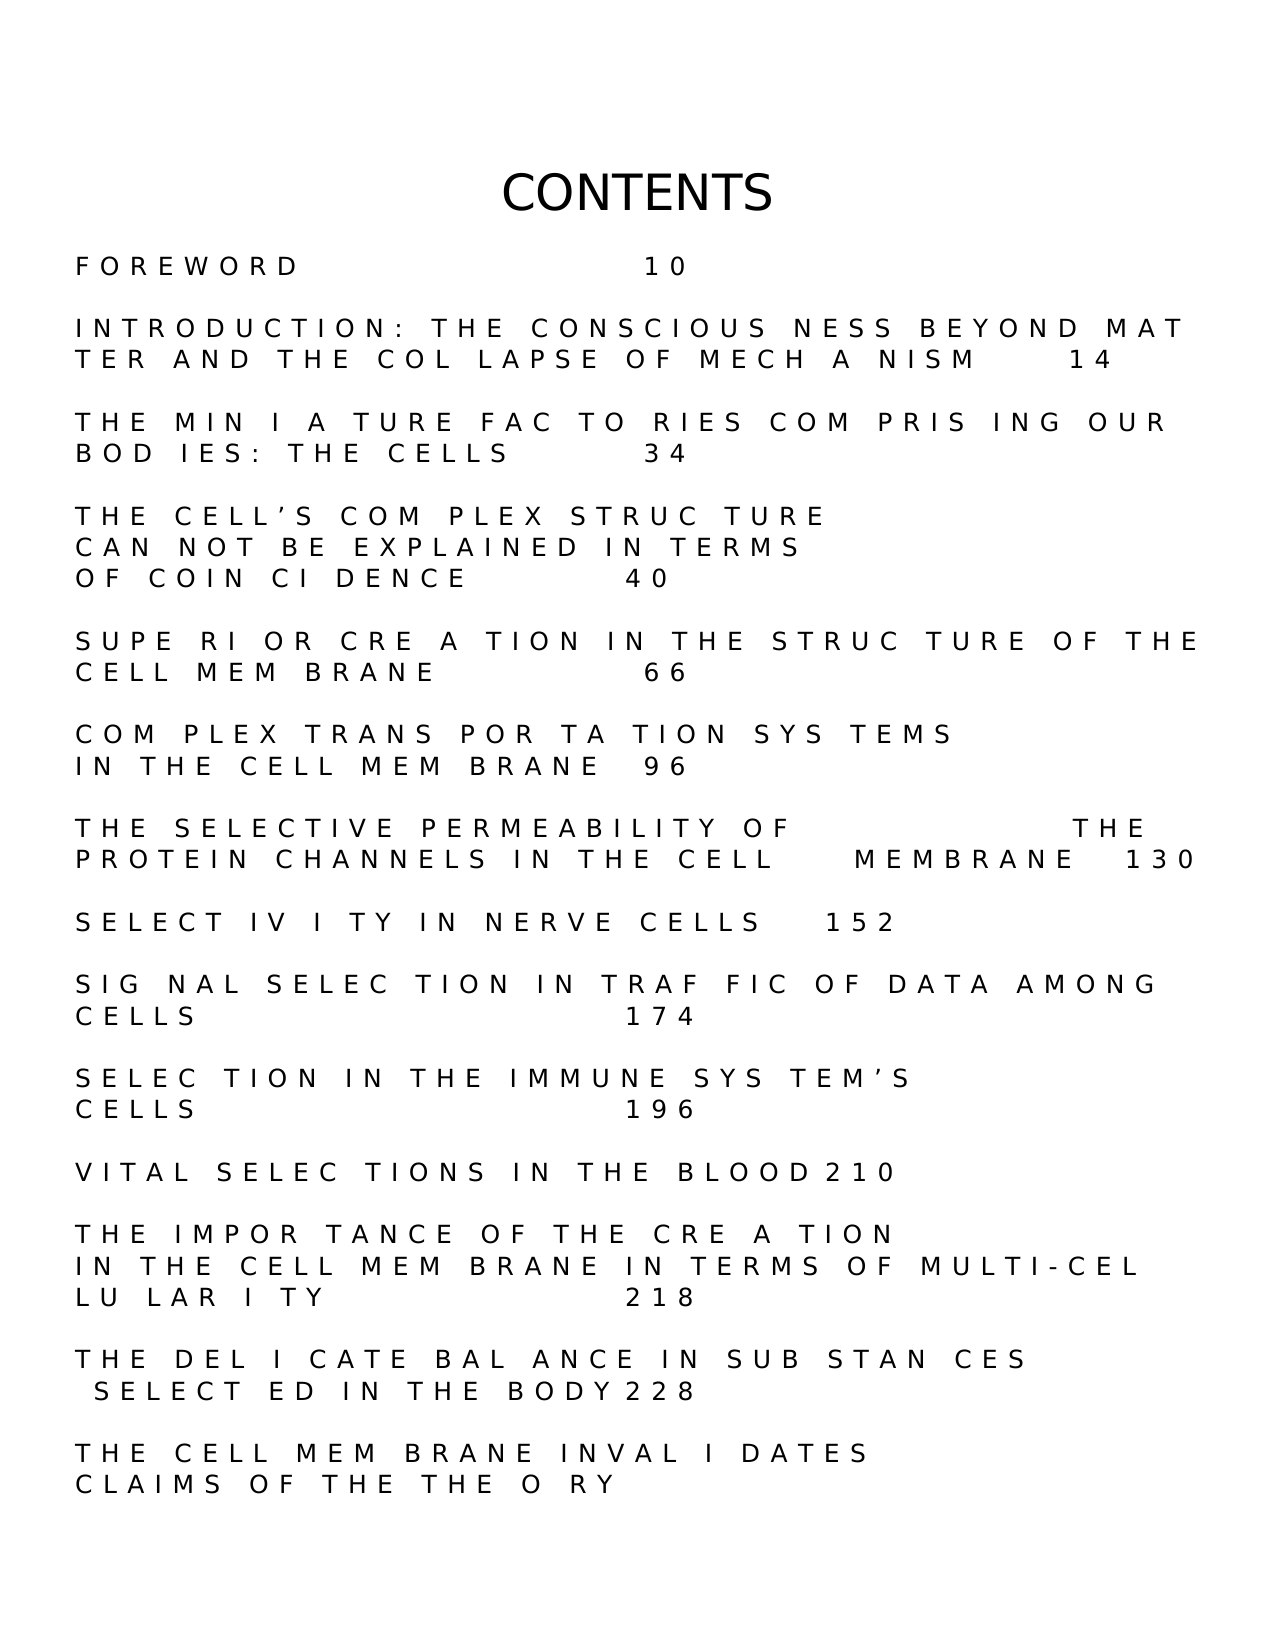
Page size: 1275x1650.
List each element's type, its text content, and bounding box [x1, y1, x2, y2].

text CONTENTS [75, 177, 1200, 219]
text SUPE RI OR CRE A TION IN THE STRUC TURE OF THE CELL MEM BRANE 66 [75, 625, 1200, 687]
subtitle SELEC TION IN THE IMMUNE SYS TEM’S [75, 1062, 1200, 1094]
text THE MIN I A TURE FAC TO RIES COM PRIS ING OUR BOD IES: THE CELLS 34 [75, 406, 1200, 469]
text SIG NAL SELEC TION IN TRAF FIC OF DATA AMONG CELLS 174 [75, 969, 1200, 1031]
text IN THE CELL MEM BRANE 96 [75, 750, 1200, 781]
subtitle CAN NOT BE EXPLAINED IN TERMS [75, 531, 1200, 562]
subtitle CLAIMS OF THE THE O RY [75, 1469, 1200, 1500]
text SELECT IV I TY IN NERVE CELLS 152 [75, 906, 1200, 937]
subtitle THE CELL’S COM PLEX STRUC TURE [75, 500, 1200, 531]
text FOREWORD 10 [75, 250, 1200, 281]
text THE SELECTIVE PERMEABILITY OF THE PROTEIN CHANNELS IN THE CELL MEMBRANE 130 [75, 812, 1200, 875]
subtitle COM PLEX TRANS POR TA TION SYS TEMS [75, 719, 1200, 750]
text IN THE CELL MEM BRANE IN TERMS OF MULTI-CEL LU LAR I TY 218 [75, 1250, 1200, 1312]
text OF COIN CI DENCE 40 [75, 562, 1200, 594]
subtitle THE IMPOR TANCE OF THE CRE A TION [75, 1219, 1200, 1250]
text CELLS 196 [75, 1094, 1200, 1125]
text INTRODUCTION: THE CONSCIOUS NESS BEYOND MAT TER AND THE COL LAPSE OF MECH A NISM 14 [75, 312, 1200, 375]
text VITAL SELEC TIONS IN THE BLOOD 210 [75, 1156, 1200, 1187]
subtitle THE DEL I CATE BAL ANCE IN SUB STAN CES [75, 1344, 1200, 1375]
text SELECT ED IN THE BODY 228 [75, 1375, 1200, 1406]
subtitle THE CELL MEM BRANE INVAL I DATES [75, 1437, 1200, 1469]
